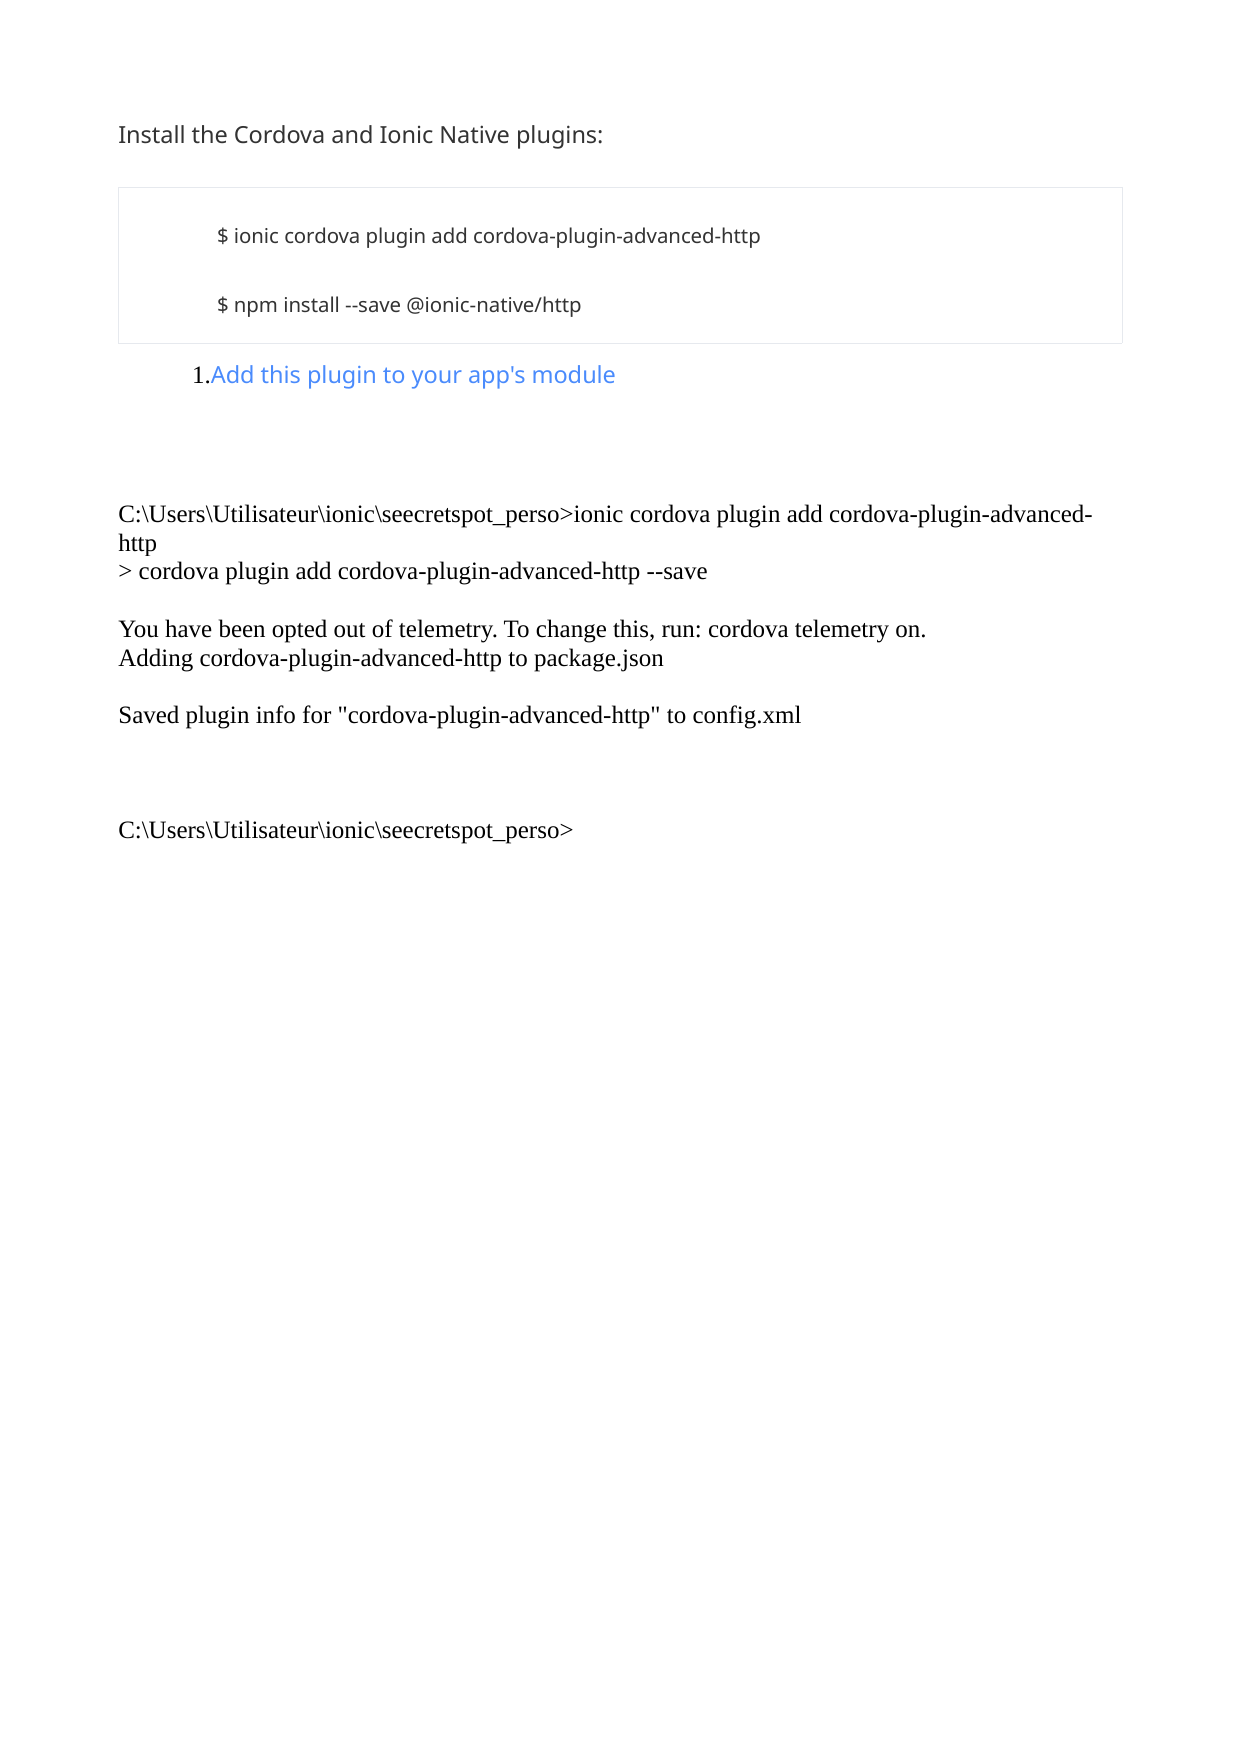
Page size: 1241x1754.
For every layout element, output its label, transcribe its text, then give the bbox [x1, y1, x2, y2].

text C:\Users\Utilisateur\ionic\seecretspot_perso> [118, 815, 1122, 844]
list Add this plugin to your app's module [118, 359, 1122, 391]
text Saved plugin info for "cordova-plugin-advanced-http" to config.xml [118, 700, 1122, 729]
list $ npm install --save @ionic-native/http [119, 255, 1122, 343]
text > cordova plugin add cordova-plugin-advanced-http --save [118, 556, 1122, 585]
text Install the Cordova and Ionic Native plugins: [118, 118, 1122, 150]
list $ ionic cordova plugin add cordova-plugin-advanced-http [119, 188, 1122, 249]
text You have been opted out of telemetry. To change this, run: cordova telemetry on. [118, 614, 1122, 643]
text C:\Users\Utilisateur\ionic\seecretspot_perso>ionic cordova plugin add cordova-plugin-advanced-http [118, 499, 1122, 556]
text Adding cordova-plugin-advanced-http to package.json [118, 643, 1122, 671]
